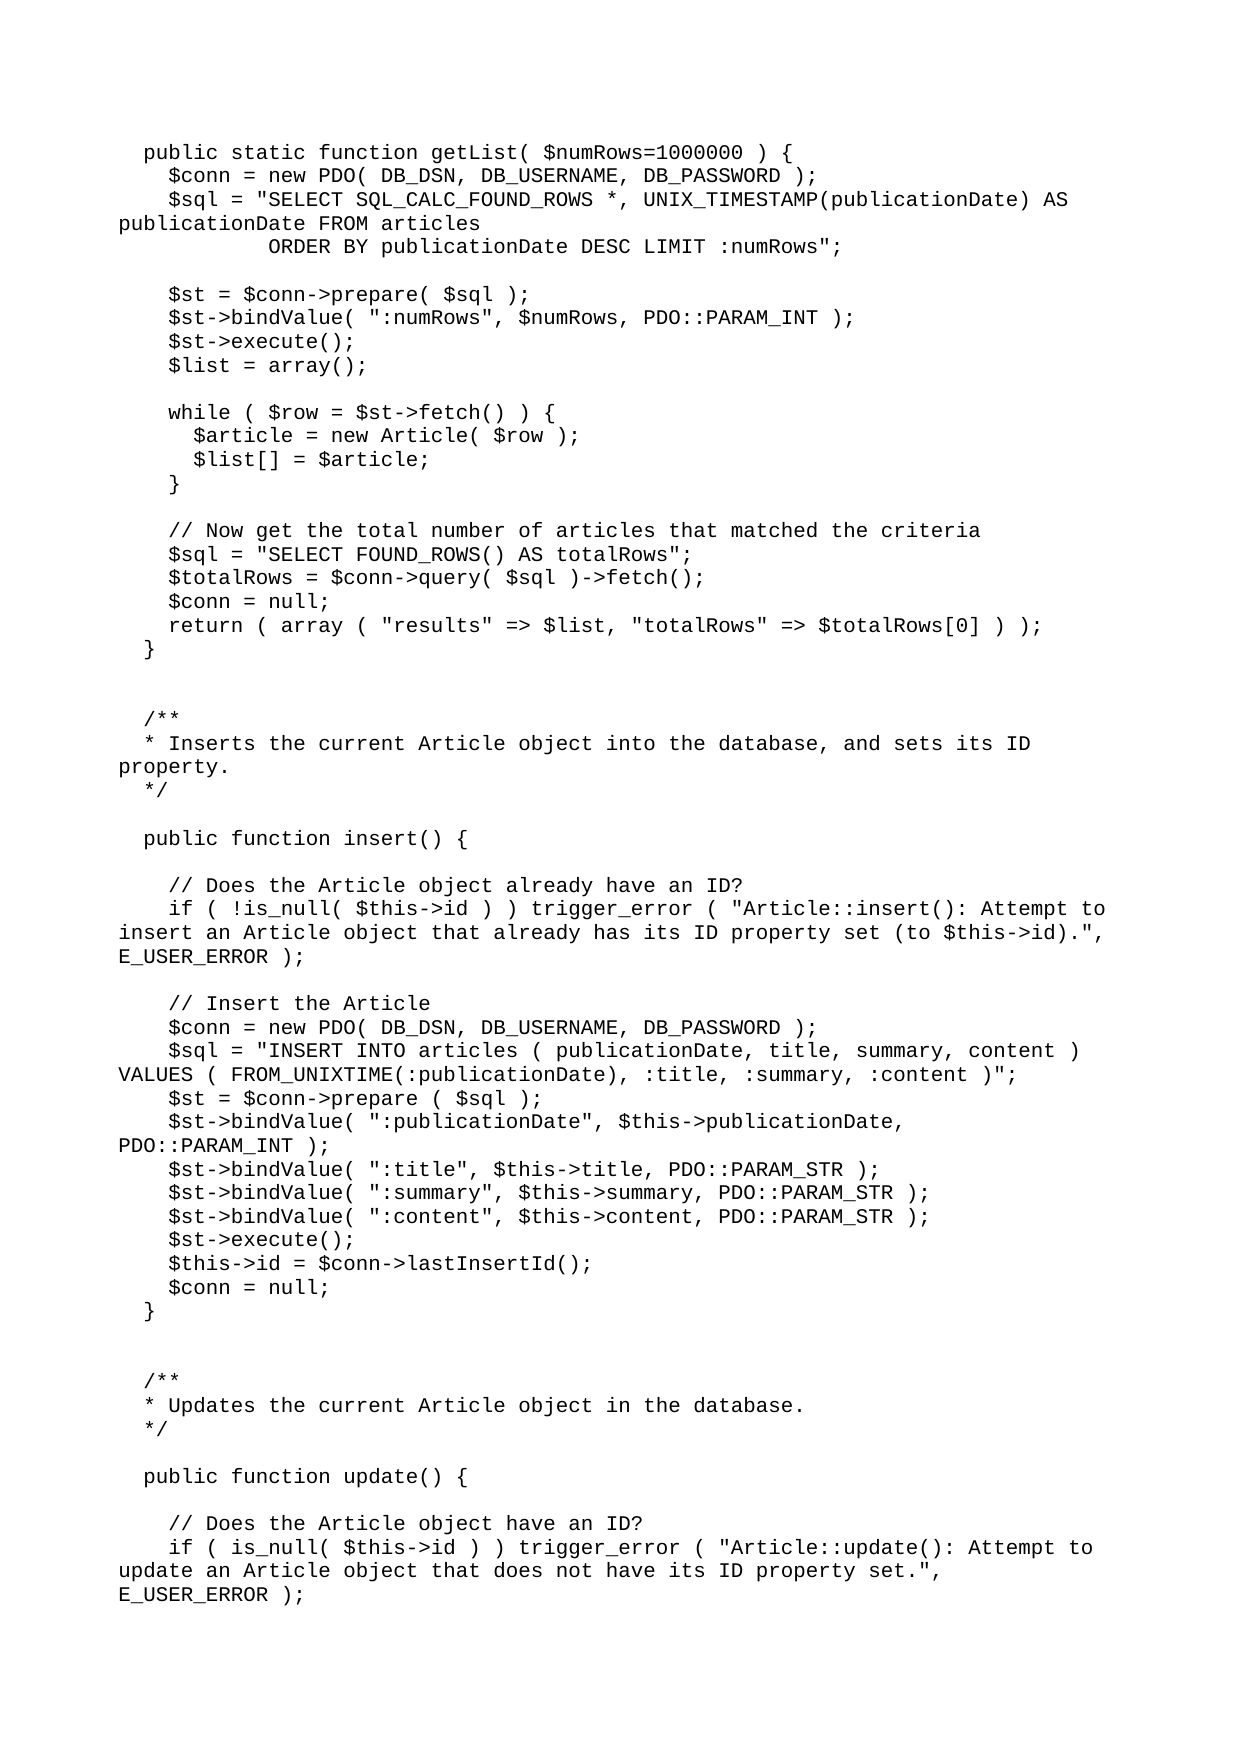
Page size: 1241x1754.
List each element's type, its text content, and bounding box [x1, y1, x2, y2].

text // Does the Article object have an ID? [118, 1513, 1122, 1537]
text public function insert() { [118, 827, 1122, 851]
text $st->execute(); [118, 1229, 1122, 1253]
text return ( array ( "results" => $list, "totalRows" => $totalRows[0] ) ); [118, 615, 1122, 638]
text $sql = "SELECT SQL_CALC_FOUND_ROWS *, UNIX_TIMESTAMP(publicationDate) AS publicationDate FROM articles [118, 189, 1122, 236]
text $conn = new PDO( DB_DSN, DB_USERNAME, DB_PASSWORD ); [118, 165, 1122, 189]
text public function update() { [118, 1466, 1122, 1489]
text $st->bindValue( ":title", $this->title, PDO::PARAM_STR ); [118, 1158, 1122, 1182]
text } [118, 473, 1122, 496]
text $conn = new PDO( DB_DSN, DB_USERNAME, DB_PASSWORD ); [118, 1017, 1122, 1040]
text * Inserts the current Article object into the database, and sets its ID property. [118, 733, 1122, 780]
text $conn = null; [118, 591, 1122, 615]
text // Does the Article object already have an ID? [118, 875, 1122, 898]
text $st = $conn->prepare ( $sql ); [118, 1088, 1122, 1111]
text $article = new Article( $row ); [118, 426, 1122, 449]
text /** [118, 709, 1122, 733]
text while ( $row = $st->fetch() ) { [118, 402, 1122, 426]
text */ [118, 1419, 1122, 1442]
text $list[] = $article; [118, 449, 1122, 473]
text $st->bindValue( ":summary", $this->summary, PDO::PARAM_STR ); [118, 1182, 1122, 1206]
text } [118, 1300, 1122, 1324]
text $st->execute(); [118, 331, 1122, 354]
text $conn = null; [118, 1277, 1122, 1300]
text // Now get the total number of articles that matched the criteria [118, 520, 1122, 544]
text $st->bindValue( ":publicationDate", $this->publicationDate, PDO::PARAM_INT ); [118, 1111, 1122, 1158]
text $st->bindValue( ":numRows", $numRows, PDO::PARAM_INT ); [118, 307, 1122, 331]
text if ( !is_null( $this->id ) ) trigger_error ( "Article::insert(): Attempt to insert an Article object that already has its ID property set (to $this->id).", E_USER_ERROR ); [118, 898, 1122, 969]
text $totalRows = $conn->query( $sql )->fetch(); [118, 567, 1122, 591]
text * Updates the current Article object in the database. [118, 1395, 1122, 1419]
text $this->id = $conn->lastInsertId(); [118, 1253, 1122, 1277]
text $sql = "INSERT INTO articles ( publicationDate, title, summary, content ) VALUES ( FROM_UNIXTIME(:publicationDate), :title, :summary, :content )"; [118, 1040, 1122, 1088]
text ORDER BY publicationDate DESC LIMIT :numRows"; [118, 236, 1122, 260]
text $st = $conn->prepare( $sql ); [118, 284, 1122, 307]
text $st->bindValue( ":content", $this->content, PDO::PARAM_STR ); [118, 1206, 1122, 1229]
text // Insert the Article [118, 993, 1122, 1017]
text $sql = "SELECT FOUND_ROWS() AS totalRows"; [118, 544, 1122, 567]
text public static function getList( $numRows=1000000 ) { [118, 142, 1122, 165]
text } [118, 638, 1122, 662]
text */ [118, 780, 1122, 804]
text /** [118, 1371, 1122, 1395]
text if ( is_null( $this->id ) ) trigger_error ( "Article::update(): Attempt to update an Article object that does not have its ID property set.", E_USER_ERROR ); [118, 1537, 1122, 1608]
text $list = array(); [118, 354, 1122, 378]
